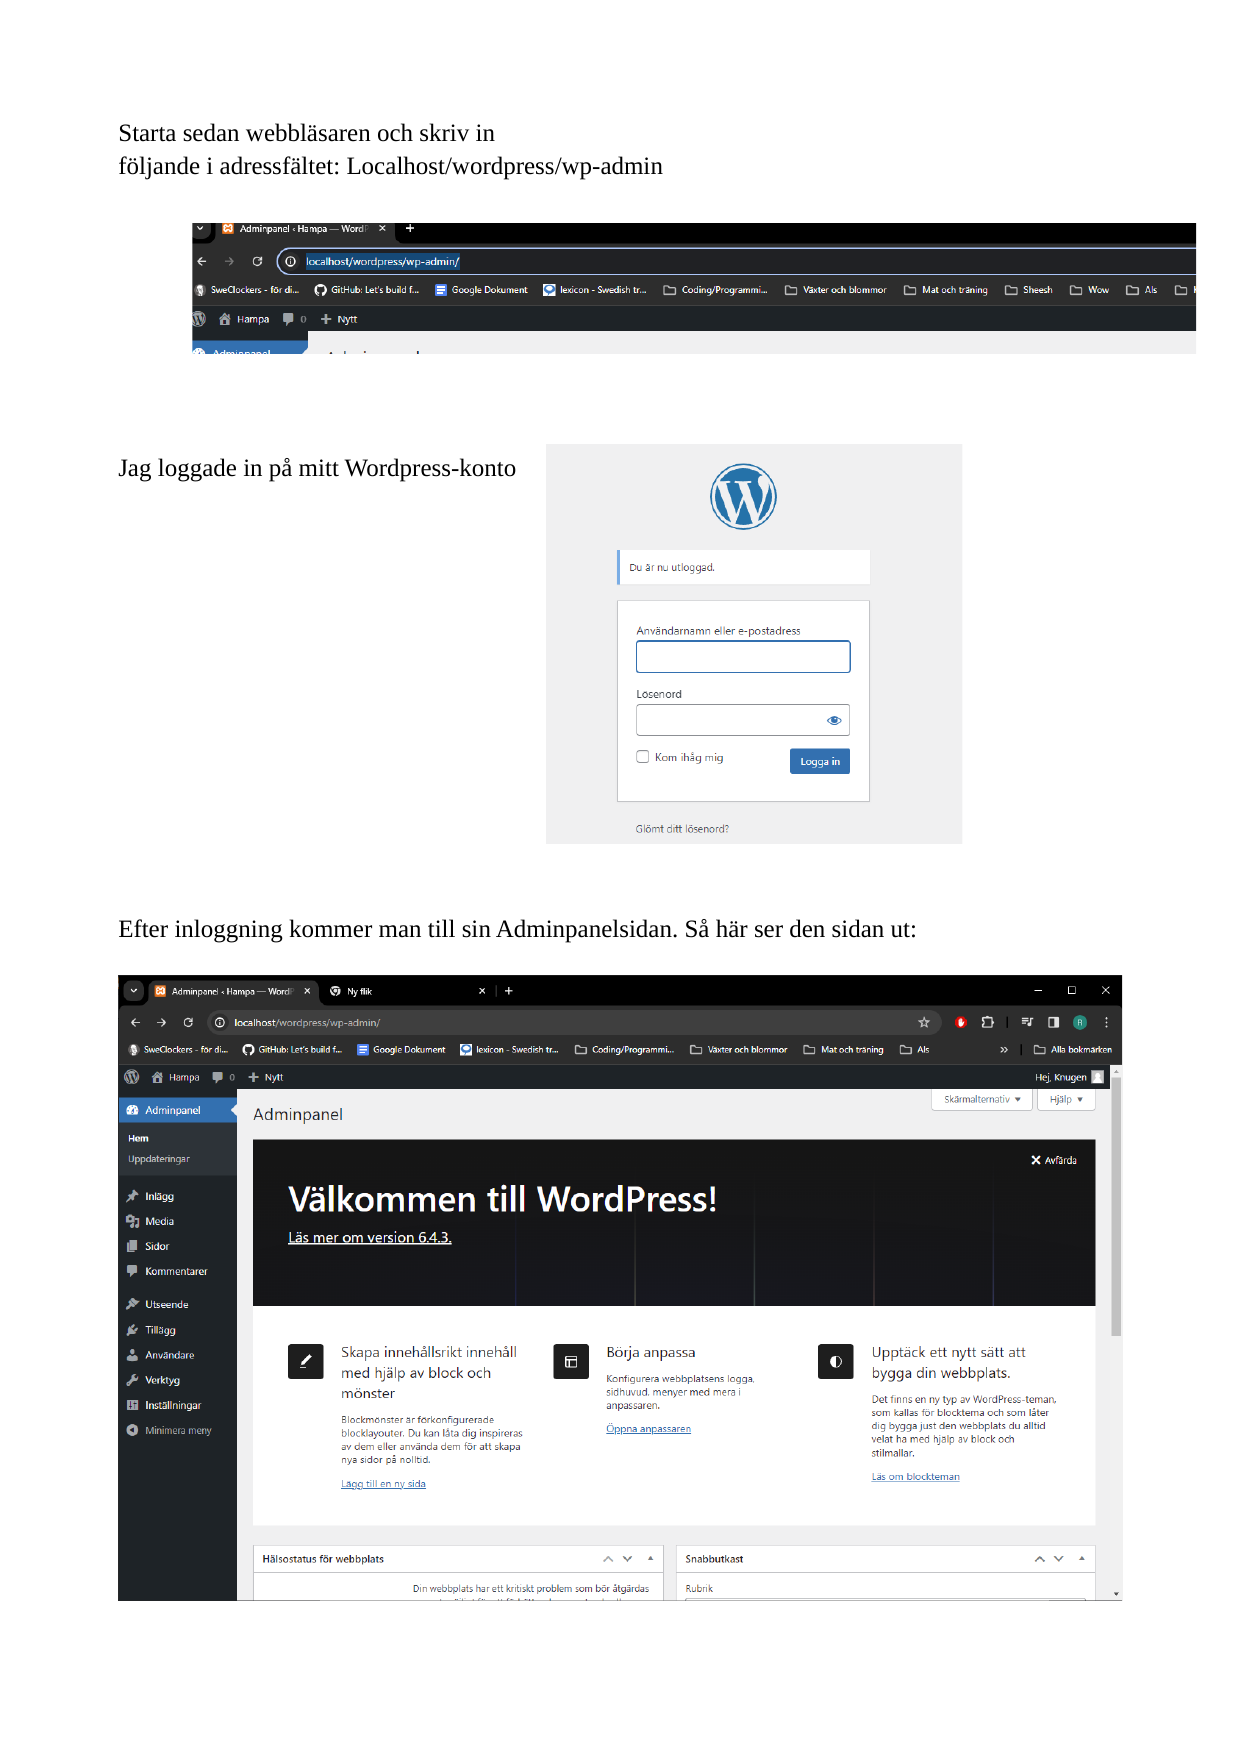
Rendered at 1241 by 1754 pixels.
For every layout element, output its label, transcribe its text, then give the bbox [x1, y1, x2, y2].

picture [192, 223, 1197, 354]
picture [546, 444, 963, 844]
text Jag loggade in på mitt Wordpress-konto [118, 453, 546, 515]
text Efter inloggning kommer man till sin Adminpanelsidan. Så här ser den sidan ut: [118, 914, 1122, 943]
text Starta sedan webbläsaren och skriv in följande i adressfältet: Localhost/wordpress/wp-admin [118, 118, 1122, 180]
text [963, 453, 1122, 515]
picture [118, 975, 1123, 1601]
